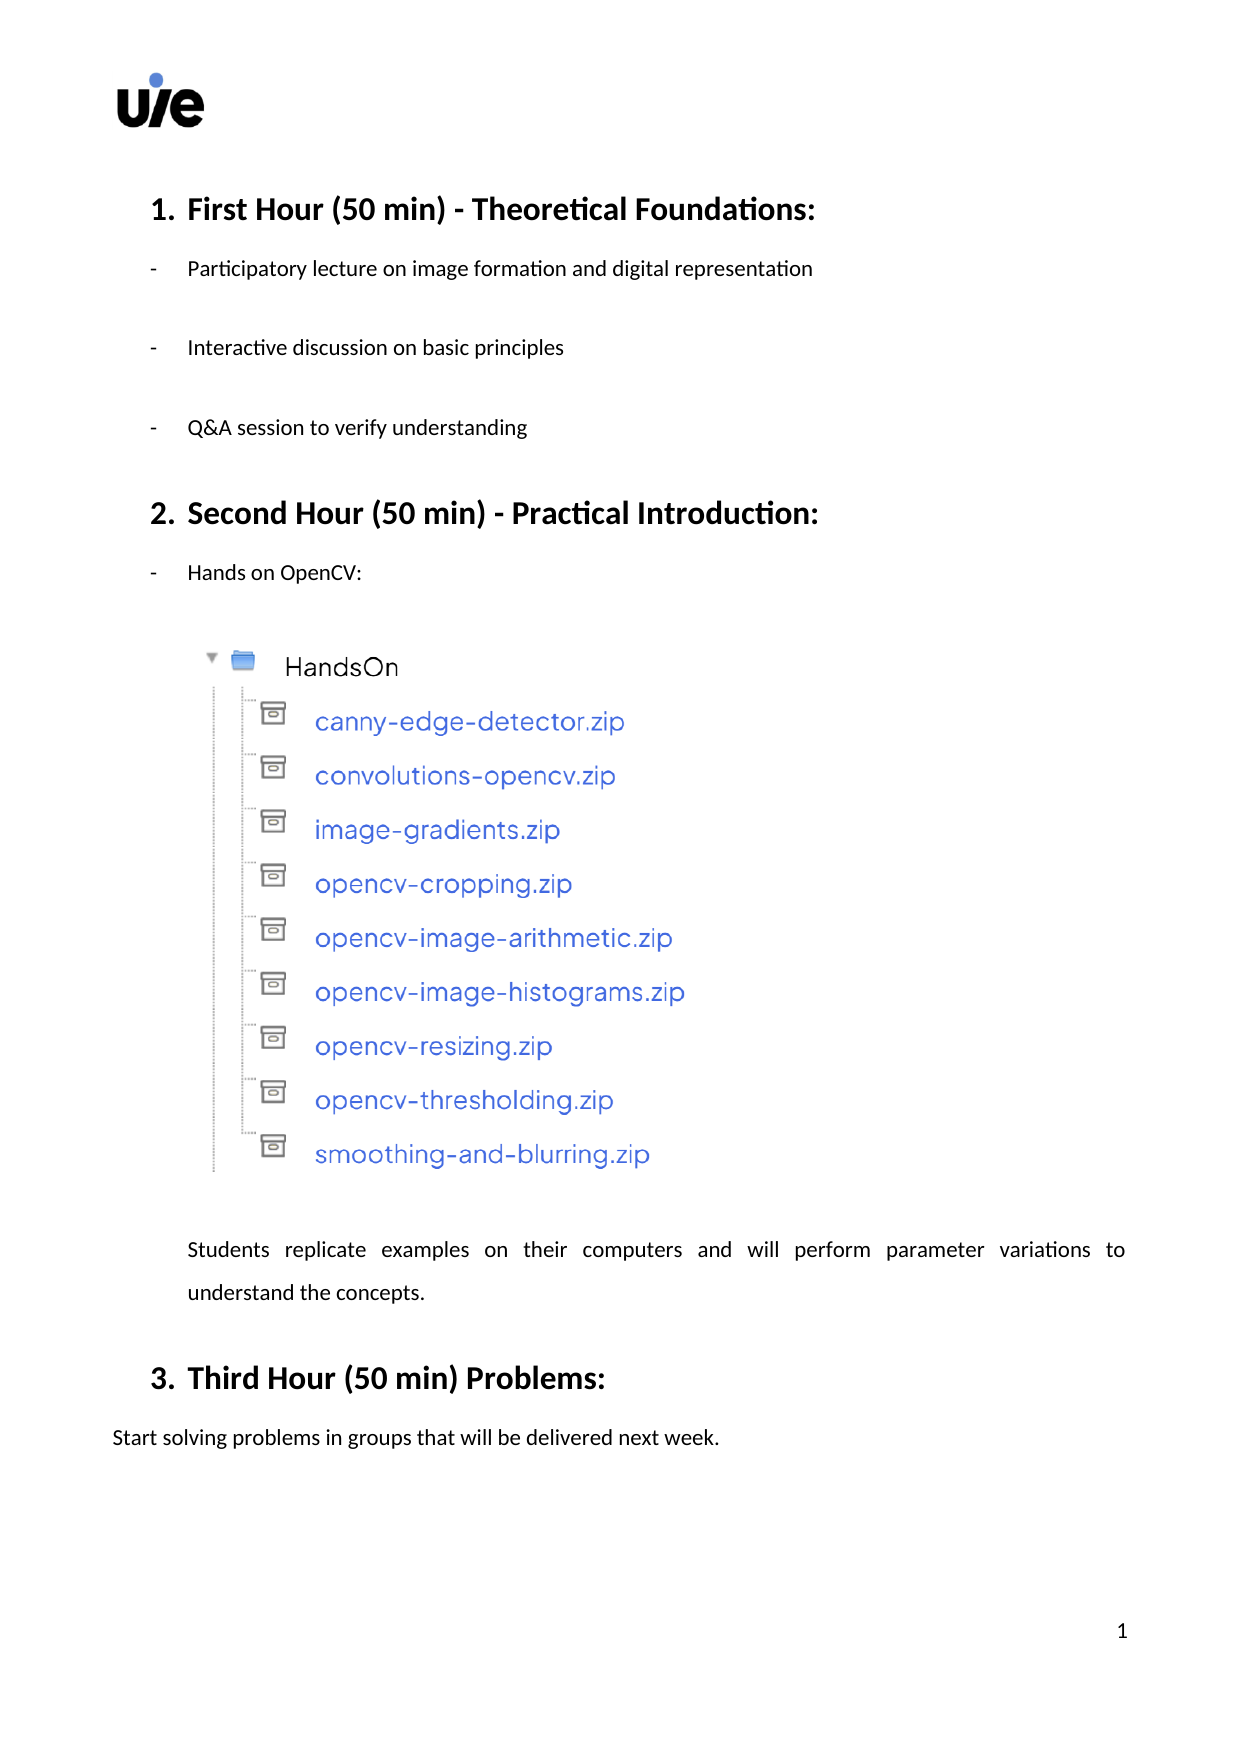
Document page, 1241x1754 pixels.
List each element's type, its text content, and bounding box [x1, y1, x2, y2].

list Third Hour (50 min) Problems: [150, 1357, 1128, 1398]
list Hands on OpenCV: [150, 558, 1128, 586]
list Participatory lecture on image formation and digital representation [150, 254, 1128, 282]
list Q&A session to verify understanding [150, 413, 1128, 441]
list First Hour (50 min) - Theoretical Foundations: [150, 188, 1128, 229]
text Start solving problems in groups that will be delivered next week. [112, 1423, 1128, 1451]
list Interactive discussion on basic principles [150, 333, 1128, 361]
text Students replicate examples on their computers and will perform parameter variations to understand the concepts. [187, 1236, 1128, 1306]
list Second Hour (50 min) - Practical Introduction: [150, 492, 1128, 533]
